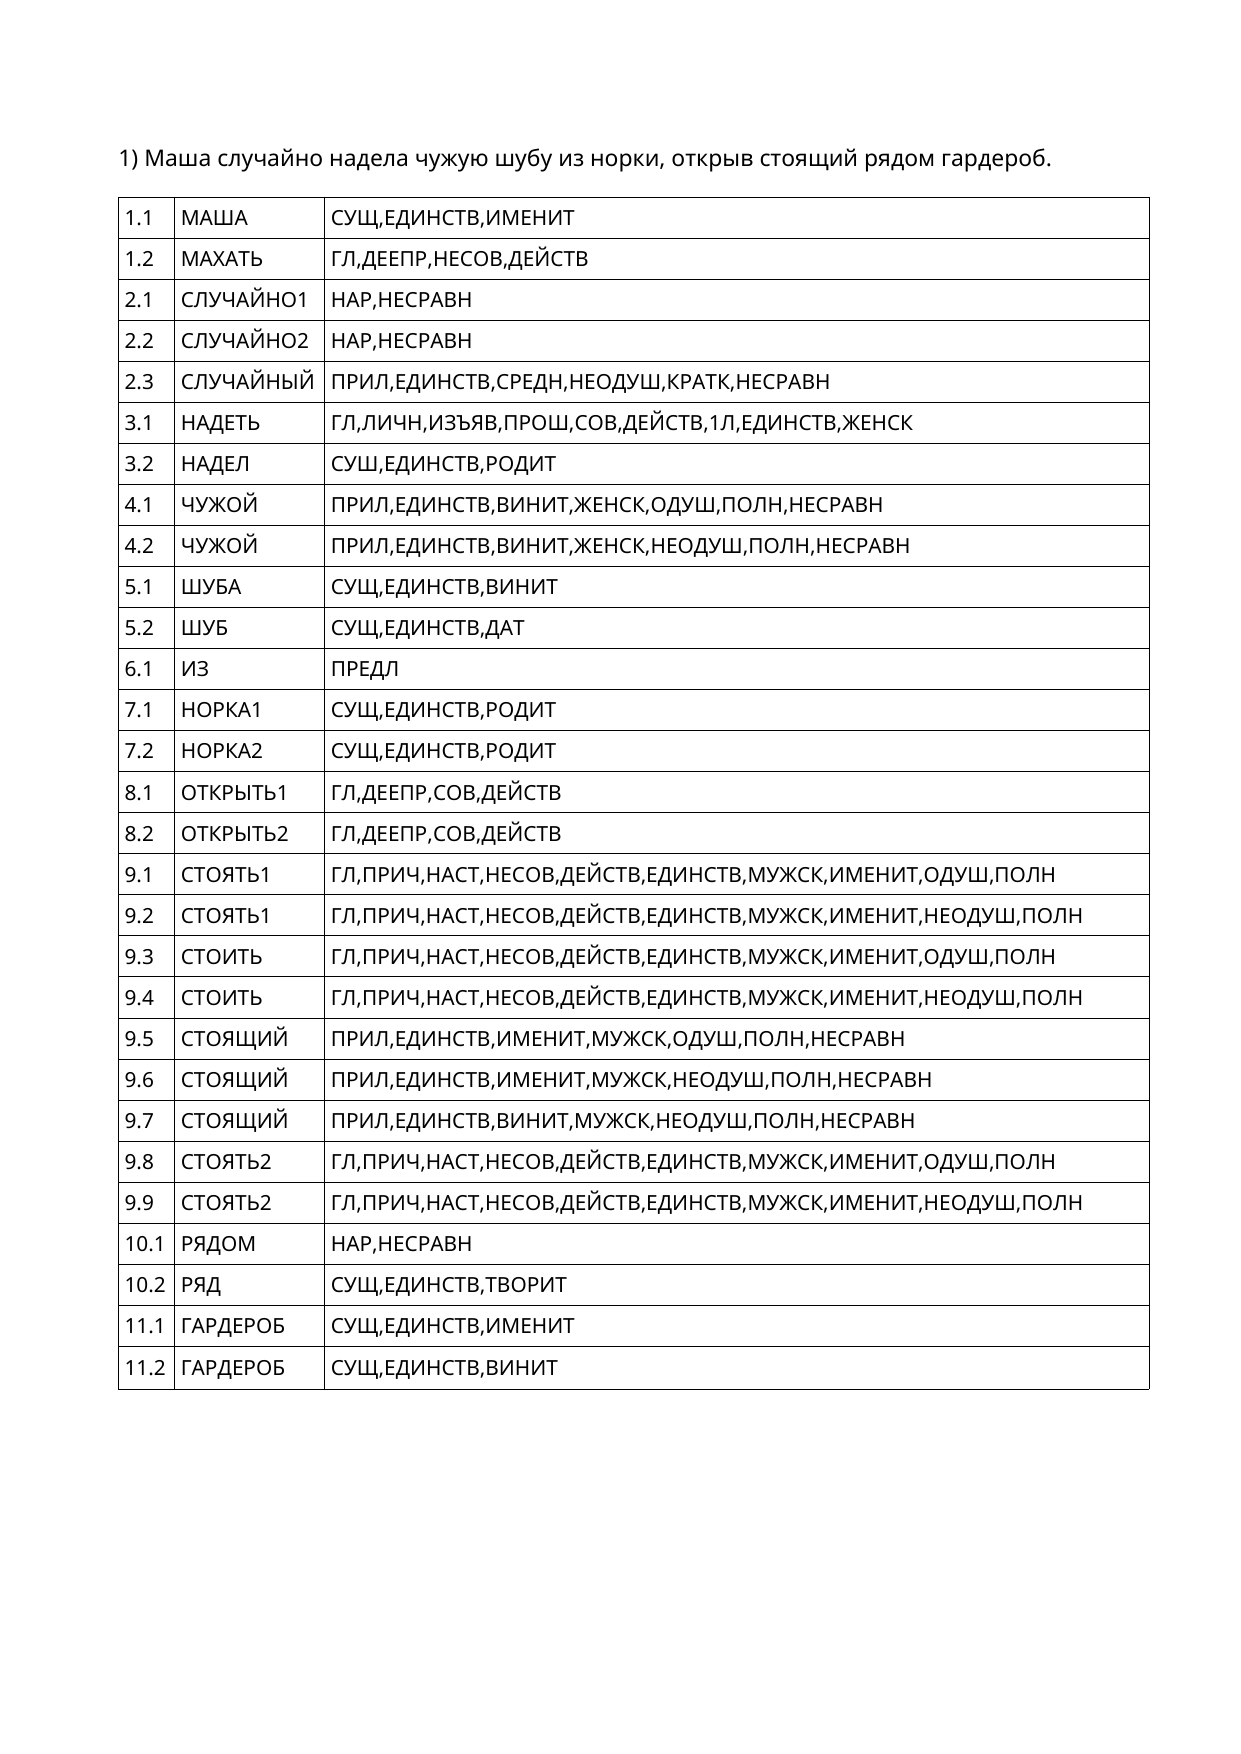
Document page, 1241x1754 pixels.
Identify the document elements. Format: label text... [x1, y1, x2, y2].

table_cell ЧУЖОЙ [175, 526, 324, 566]
table_cell 9.6 [119, 1060, 174, 1099]
table_cell 10.1 [119, 1224, 174, 1264]
table_cell ГЛ,ПРИЧ,НАСТ,НЕСОВ,ДЕЙСТВ,ЕДИНСТВ,МУЖСК,ИМЕНИТ,НЕОДУШ,ПОЛН [325, 895, 1149, 935]
table_cell 9.3 [119, 936, 174, 976]
table_cell НАР,НЕСРАВН [325, 321, 1149, 361]
table_cell НАР,НЕСРАВН [325, 1224, 1149, 1264]
table_cell ГАРДЕРОБ [175, 1306, 324, 1346]
table_cell 9.8 [119, 1142, 174, 1182]
table_cell 2.1 [119, 280, 174, 320]
table_cell 7.2 [119, 731, 174, 771]
table_cell ОТКРЫТЬ2 [175, 813, 324, 853]
table_cell ГЛ,ПРИЧ,НАСТ,НЕСОВ,ДЕЙСТВ,ЕДИНСТВ,МУЖСК,ИМЕНИТ,НЕОДУШ,ПОЛН [325, 977, 1149, 1017]
table_cell СУЩ,ЕДИНСТВ,РОДИТ [325, 731, 1149, 771]
table_cell 9.1 [119, 854, 174, 894]
table_cell 6.1 [119, 649, 174, 689]
table_cell РЯД [175, 1265, 324, 1305]
table_cell 9.2 [119, 895, 174, 935]
table_cell НАДЕТЬ [175, 403, 324, 443]
table_cell ПРИЛ,ЕДИНСТВ,ИМЕНИТ,МУЖСК,НЕОДУШ,ПОЛН,НЕСРАВН [325, 1060, 1149, 1099]
table_cell СТОИТЬ [175, 977, 324, 1017]
table_cell ШУБ [175, 608, 324, 648]
table_header 1.1 [119, 198, 174, 238]
table_cell ГЛ,ПРИЧ,НАСТ,НЕСОВ,ДЕЙСТВ,ЕДИНСТВ,МУЖСК,ИМЕНИТ,НЕОДУШ,ПОЛН [325, 1183, 1149, 1223]
table_header СУЩ,ЕДИНСТВ,ИМЕНИТ [325, 198, 1149, 238]
table_cell СУЩ,ЕДИНСТВ,ДАТ [325, 608, 1149, 648]
text 1) Маша случайно надела чужую шубу из норки, открыв стоящий рядом гардероб. [118, 142, 1122, 173]
table_cell СТОЯТЬ2 [175, 1142, 324, 1182]
table_cell СУЩ,ЕДИНСТВ,ТВОРИТ [325, 1265, 1149, 1305]
table_cell ПРИЛ,ЕДИНСТВ,ВИНИТ,ЖЕНСК,ОДУШ,ПОЛН,НЕСРАВН [325, 485, 1149, 525]
table_cell 3.1 [119, 403, 174, 443]
table_cell ГЛ,ДЕЕПР,СОВ,ДЕЙСТВ [325, 813, 1149, 853]
table_cell СТОЯЩИЙ [175, 1101, 324, 1141]
table_cell 1.2 [119, 239, 174, 279]
table_cell ЧУЖОЙ [175, 485, 324, 525]
table_cell ПРИЛ,ЕДИНСТВ,ВИНИТ,ЖЕНСК,НЕОДУШ,ПОЛН,НЕСРАВН [325, 526, 1149, 566]
table_cell НАР,НЕСРАВН [325, 280, 1149, 320]
table_cell 4.1 [119, 485, 174, 525]
table_cell 4.2 [119, 526, 174, 566]
table_cell СЛУЧАЙНО1 [175, 280, 324, 320]
table_cell 10.2 [119, 1265, 174, 1305]
table_cell СТОЯТЬ1 [175, 854, 324, 894]
table_cell 8.2 [119, 813, 174, 853]
table_cell 2.3 [119, 362, 174, 402]
table_cell СУЩ,ЕДИНСТВ,ВИНИТ [325, 1347, 1149, 1389]
table_cell НОРКА2 [175, 731, 324, 771]
table_cell ПРИЛ,ЕДИНСТВ,СРЕДН,НЕОДУШ,КРАТК,НЕСРАВН [325, 362, 1149, 402]
table_cell ГЛ,ДЕЕПР,СОВ,ДЕЙСТВ [325, 772, 1149, 812]
table_cell 3.2 [119, 444, 174, 484]
table_cell ПРИЛ,ЕДИНСТВ,ВИНИТ,МУЖСК,НЕОДУШ,ПОЛН,НЕСРАВН [325, 1101, 1149, 1141]
table_cell ПРЕДЛ [325, 649, 1149, 689]
table_cell СЛУЧАЙНЫЙ [175, 362, 324, 402]
table_cell НАДЕЛ [175, 444, 324, 484]
table_cell 5.2 [119, 608, 174, 648]
table_cell 11.1 [119, 1306, 174, 1346]
table_cell ГЛ,ПРИЧ,НАСТ,НЕСОВ,ДЕЙСТВ,ЕДИНСТВ,МУЖСК,ИМЕНИТ,ОДУШ,ПОЛН [325, 936, 1149, 976]
table_header МАША [175, 198, 324, 238]
table_cell 11.2 [119, 1347, 174, 1389]
table_cell НОРКА1 [175, 690, 324, 730]
table_cell СТОЯТЬ1 [175, 895, 324, 935]
table_cell 9.9 [119, 1183, 174, 1223]
table_cell 2.2 [119, 321, 174, 361]
table_cell СУШ,ЕДИНСТВ,РОДИТ [325, 444, 1149, 484]
table_cell 9.4 [119, 977, 174, 1017]
table_cell СУЩ,ЕДИНСТВ,ВИНИТ [325, 567, 1149, 607]
table_cell СТОЯЩИЙ [175, 1019, 324, 1058]
table_cell 9.5 [119, 1019, 174, 1058]
table_cell ОТКРЫТЬ1 [175, 772, 324, 812]
table_cell РЯДОМ [175, 1224, 324, 1264]
table_cell ГЛ,ДЕЕПР,НЕСОВ,ДЕЙСТВ [325, 239, 1149, 279]
table_cell СТОИТЬ [175, 936, 324, 976]
table_cell ГЛ,ЛИЧН,ИЗЪЯВ,ПРОШ,СОВ,ДЕЙСТВ,1Л,ЕДИНСТВ,ЖЕНСК [325, 403, 1149, 443]
table_cell 9.7 [119, 1101, 174, 1141]
table_cell ШУБА [175, 567, 324, 607]
table_cell МАХАТЬ [175, 239, 324, 279]
table_cell СТОЯЩИЙ [175, 1060, 324, 1099]
table_cell 8.1 [119, 772, 174, 812]
table_cell ГЛ,ПРИЧ,НАСТ,НЕСОВ,ДЕЙСТВ,ЕДИНСТВ,МУЖСК,ИМЕНИТ,ОДУШ,ПОЛН [325, 1142, 1149, 1182]
table_cell ИЗ [175, 649, 324, 689]
table_cell СЛУЧАЙНО2 [175, 321, 324, 361]
table_cell ПРИЛ,ЕДИНСТВ,ИМЕНИТ,МУЖСК,ОДУШ,ПОЛН,НЕСРАВН [325, 1019, 1149, 1058]
table_cell СУЩ,ЕДИНСТВ,РОДИТ [325, 690, 1149, 730]
table_cell СУЩ,ЕДИНСТВ,ИМЕНИТ [325, 1306, 1149, 1346]
table_cell СТОЯТЬ2 [175, 1183, 324, 1223]
table_cell 5.1 [119, 567, 174, 607]
table_cell ГАРДЕРОБ [175, 1347, 324, 1389]
table_cell 7.1 [119, 690, 174, 730]
table_cell ГЛ,ПРИЧ,НАСТ,НЕСОВ,ДЕЙСТВ,ЕДИНСТВ,МУЖСК,ИМЕНИТ,ОДУШ,ПОЛН [325, 854, 1149, 894]
